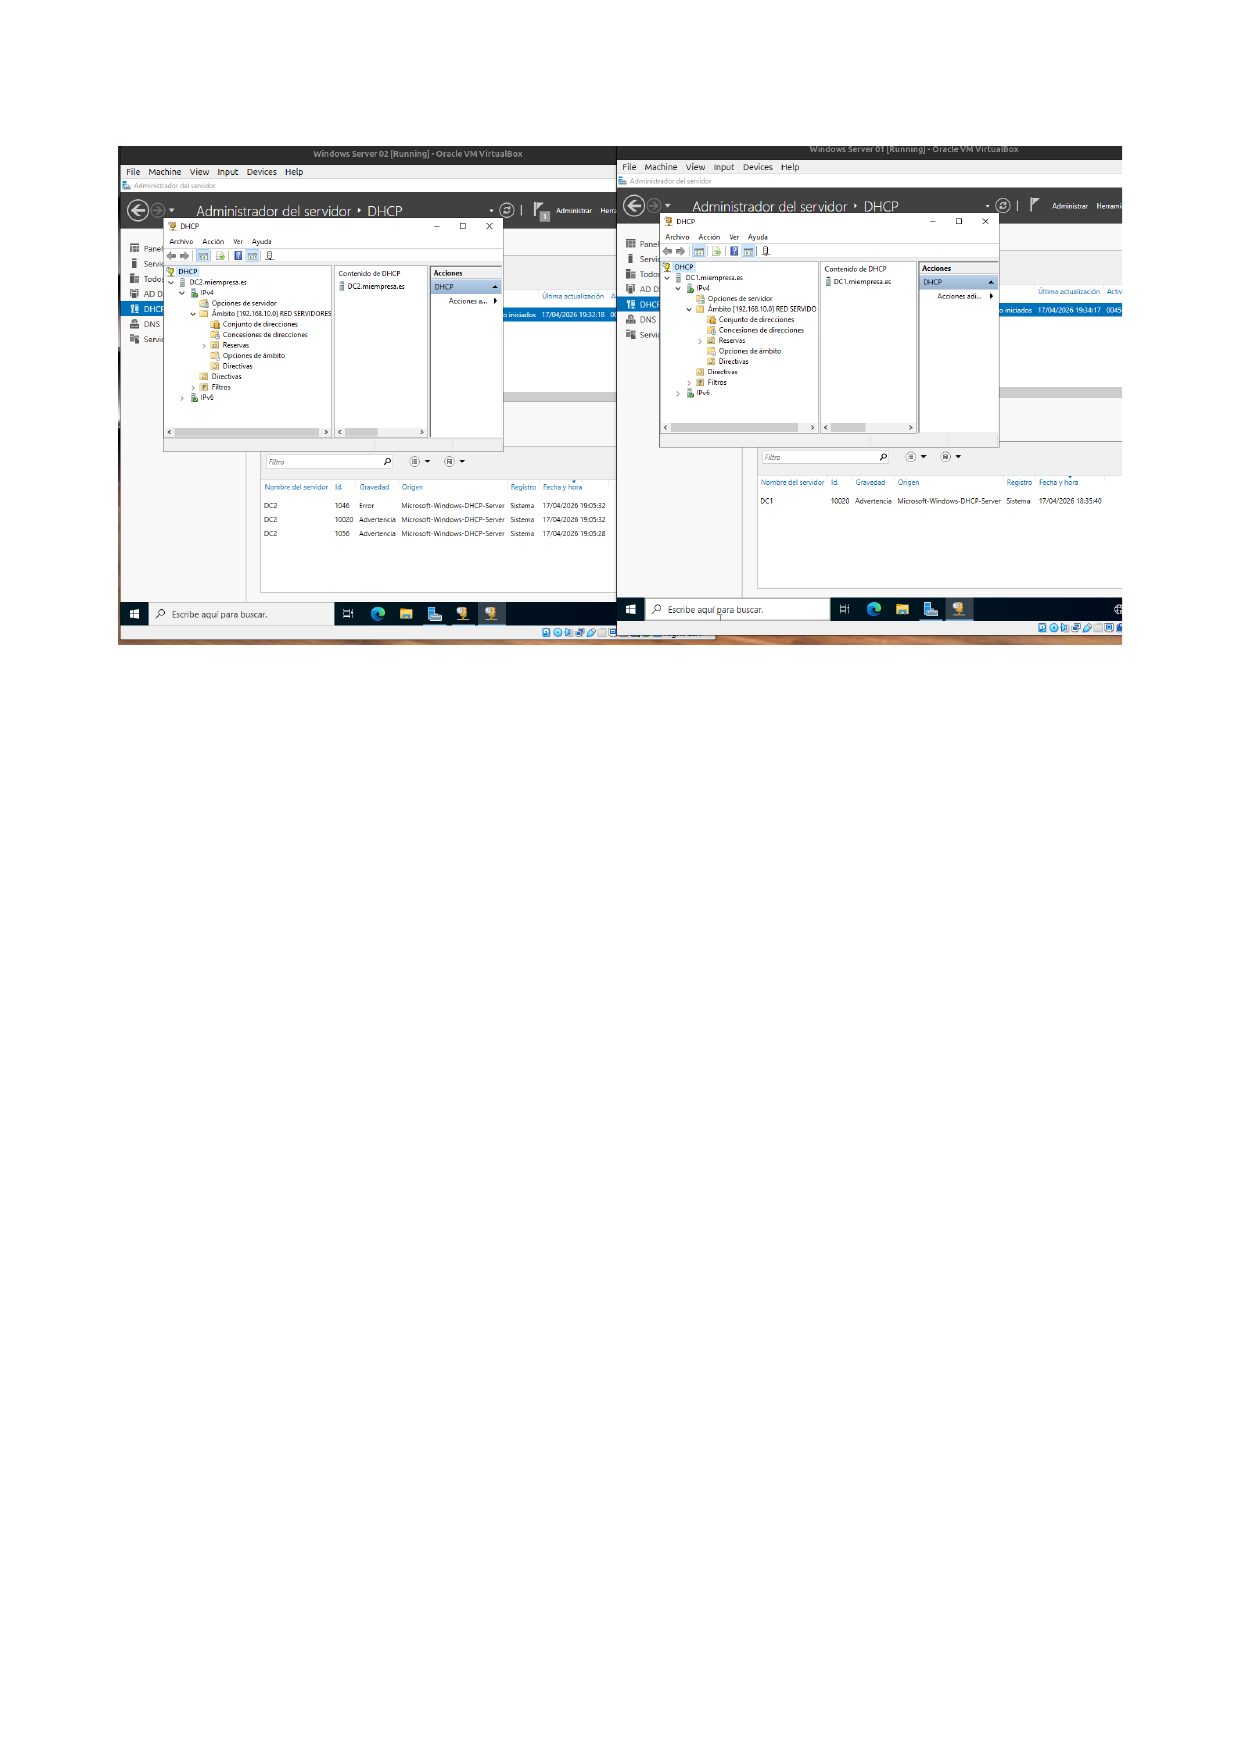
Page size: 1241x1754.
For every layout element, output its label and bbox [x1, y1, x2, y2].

picture [118, 146, 1123, 645]
